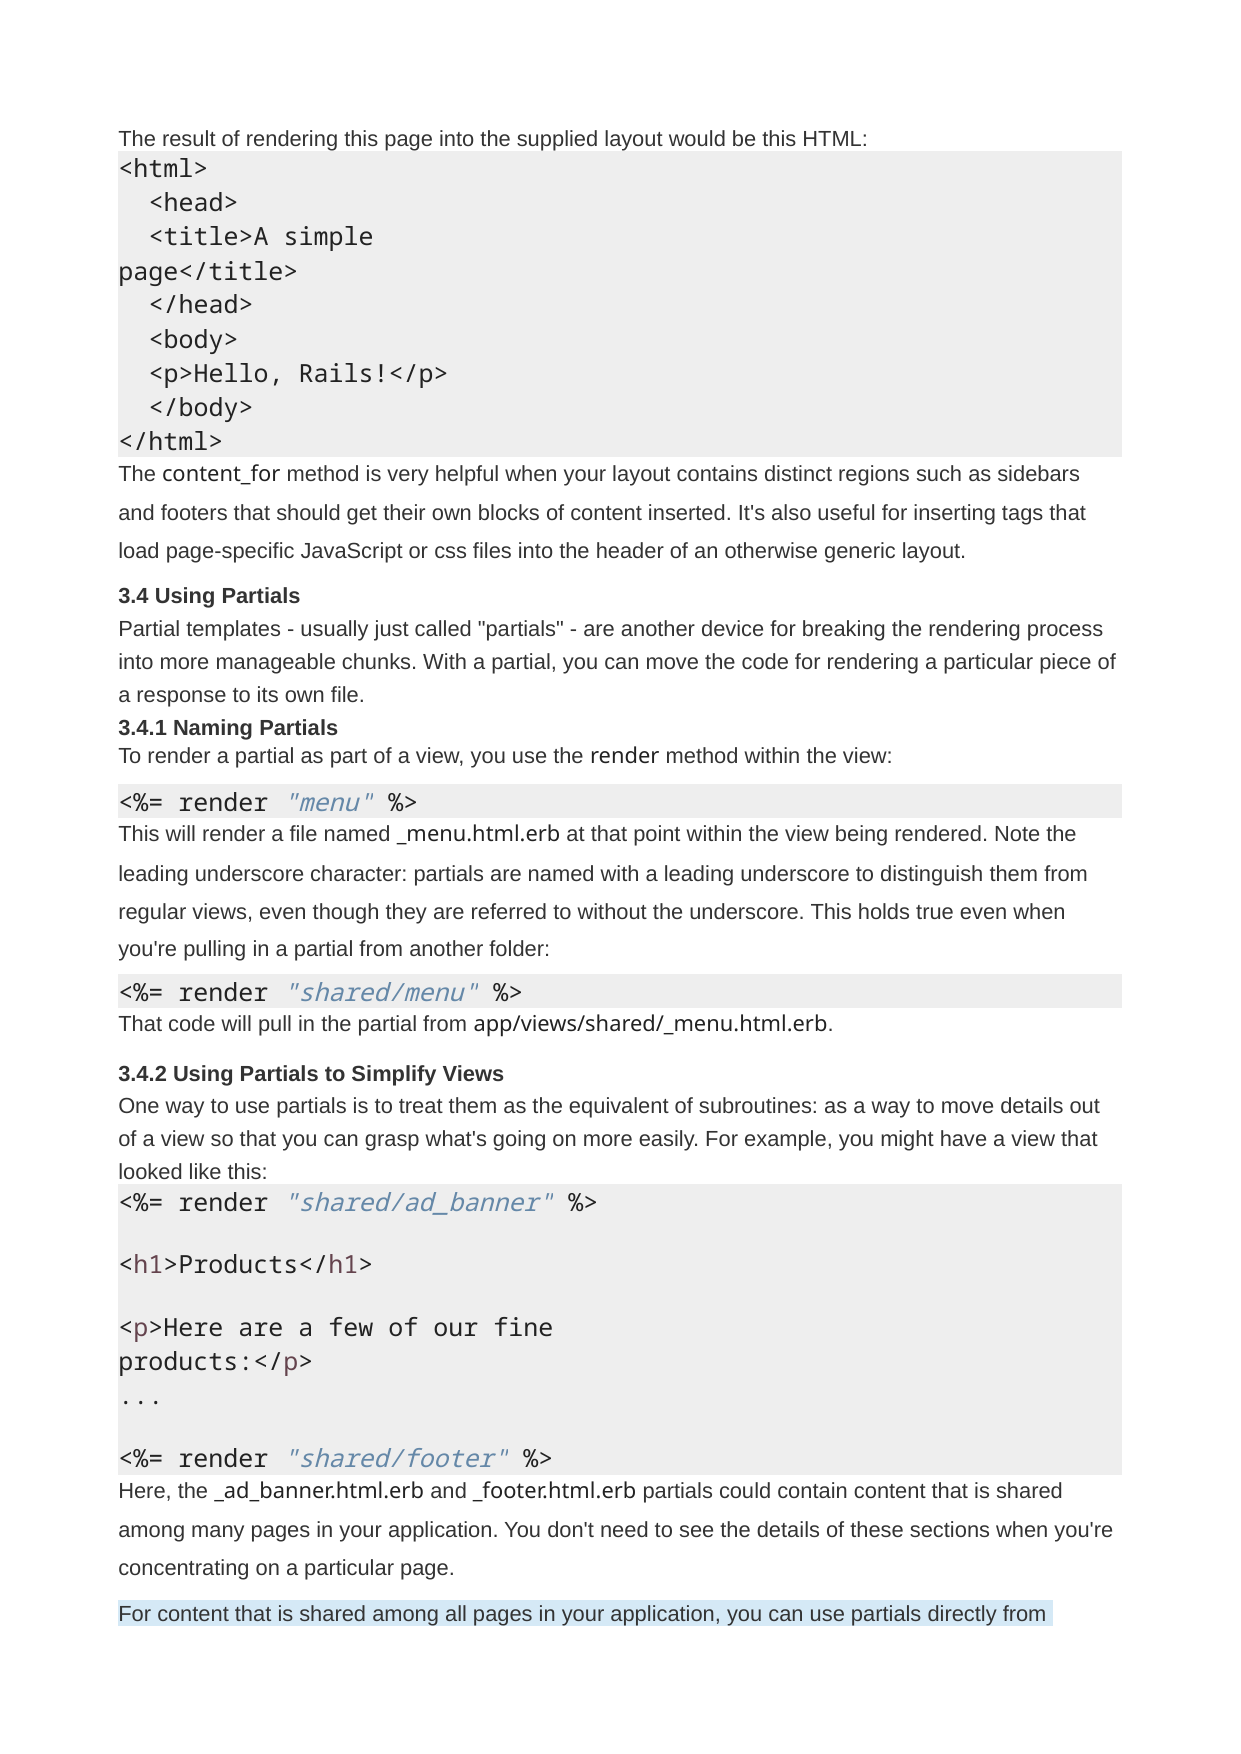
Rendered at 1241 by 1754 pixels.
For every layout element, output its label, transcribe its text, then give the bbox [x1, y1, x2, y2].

subtitle 3.4 Using Partials [118, 576, 1122, 608]
text That code will pull in the partial from app/views/shared/_menu.html.erb. [118, 1008, 1122, 1038]
table_header <html> <head> <title>A simple page</title> </head> <body> <p>Hello, Rails!</p> </body> </html> [118, 151, 517, 457]
table_header <%= render "shared/menu" %> [118, 974, 524, 1008]
text Here, the _ad_banner.html.erb and _footer.html.erb partials could contain content that is shared among many pages in your application. You don't need to see the details of these sections when you're concentrating on a particular page. [118, 1475, 1122, 1580]
text One way to use partials is to treat them as the equivalent of subroutines: as a way to move details out of a view so that you can grasp what's going on more easily. For example, you might have a view that looked like this: [118, 1086, 1122, 1184]
table_header <%= render "menu" %> [118, 784, 430, 818]
text The result of rendering this page into the supplied layout would be this HTML: [118, 118, 1122, 151]
text To render a partial as part of a view, you use the render method within the view: [118, 739, 1122, 769]
text This will render a file named _menu.html.erb at that point within the view being rendered. Note the leading underscore character: partials are named with a leading underscore to distinguish them from regular views, even though they are referred to without the underscore. This holds true even when you're pulling in a partial from another folder: [118, 818, 1122, 962]
subtitle 3.4.2 Using Partials to Simplify Views [118, 1053, 1122, 1086]
table_header <%= render "shared/ad_banner" %> <h1>Products</h1> <p>Here are a few of our fine products:</p> ... <%= render "shared/footer" %> [118, 1184, 686, 1475]
subtitle 3.4.1 Naming Partials [118, 707, 1122, 739]
text For content that is shared among all pages in your application, you can use partials directly from [118, 1593, 1122, 1626]
text Partial templates - usually just called "partials" - are another device for breaking the rendering process into more manageable chunks. With a partial, you can move the code for rendering a particular piece of a response to its own file. [118, 608, 1122, 707]
text The content_for method is very helpful when your layout contains distinct regions such as sidebars and footers that should get their own blocks of content inserted. It's also useful for inserting tags that load page-specific JavaScript or css files into the header of an otherwise generic layout. [118, 457, 1122, 563]
